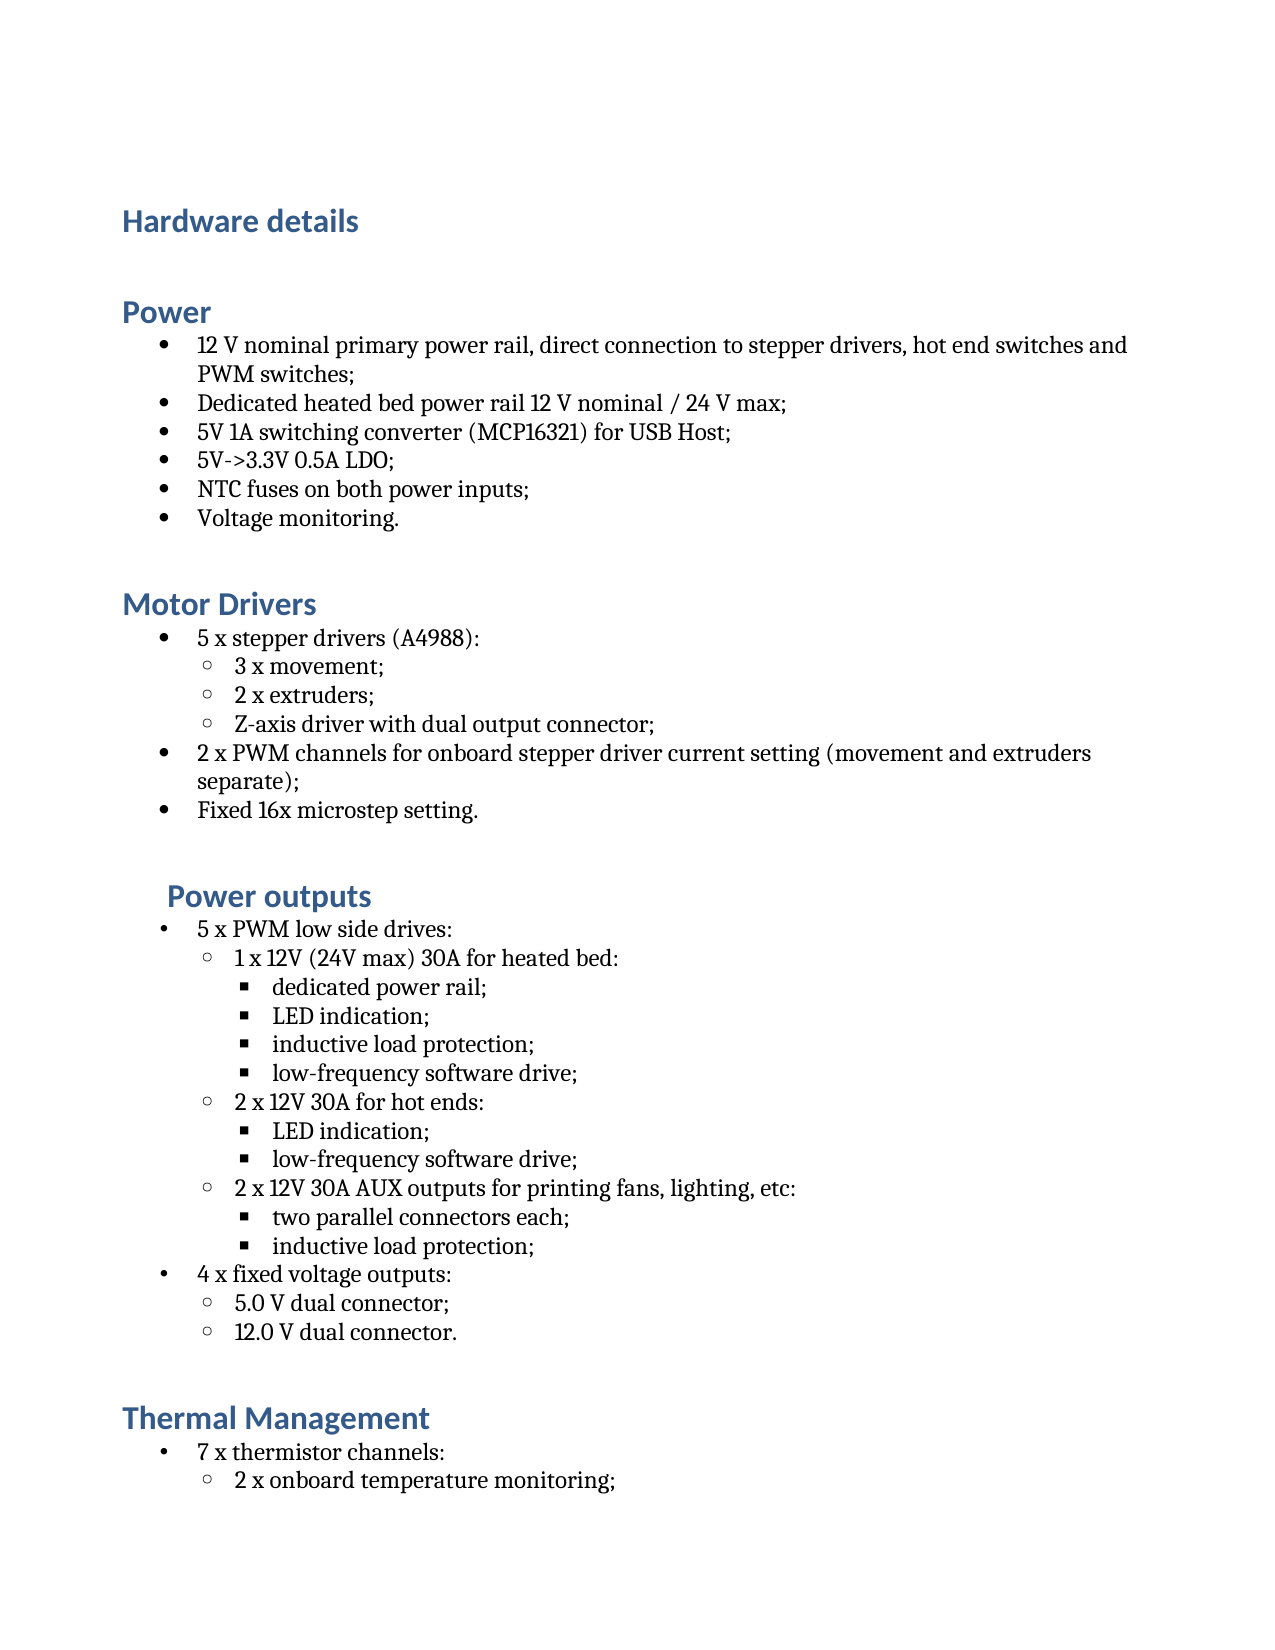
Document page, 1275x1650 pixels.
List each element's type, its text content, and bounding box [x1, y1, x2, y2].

list 2 x extruders; [197, 681, 1157, 710]
list 2 x 12V 30A for hot ends: [197, 1088, 1157, 1117]
list Voltage monitoring. [159, 504, 1157, 533]
list inductive load protection; [234, 1030, 1157, 1059]
subtitle Thermal Management [122, 1397, 1157, 1437]
subtitle Hardware details [122, 200, 1157, 241]
list dedicated power rail; [234, 973, 1157, 1002]
list 2 x 12V 30A AUX outputs for printing fans, lighting, etc: [197, 1174, 1157, 1203]
list 5V->3.3V 0.5A LDO; [159, 446, 1157, 475]
subtitle Motor Drivers [122, 583, 1157, 623]
list NTC fuses on both power inputs; [159, 475, 1157, 504]
subtitle Power [122, 291, 1157, 331]
list low-frequency software drive; [234, 1059, 1157, 1088]
subtitle Power outputs [122, 875, 1157, 915]
list 3 x movement; [197, 652, 1157, 681]
list 12.0 V dual connector. [197, 1318, 1157, 1347]
list low-frequency software drive; [234, 1145, 1157, 1174]
list two parallel connectors each; [234, 1203, 1157, 1232]
list 5V 1A switching converter (MCP16321) for USB Host; [159, 418, 1157, 446]
list 5 x PWM low side drives: [159, 915, 1157, 944]
list 5 x stepper drivers (A4988): [159, 623, 1157, 652]
list 7 x thermistor channels: [159, 1437, 1157, 1466]
list 2 x PWM channels for onboard stepper driver current setting (movement and extruders separate); [159, 738, 1157, 796]
list LED indication; [234, 1117, 1157, 1145]
list Fixed 16x microstep setting. [159, 796, 1157, 825]
list inductive load protection; [234, 1232, 1157, 1260]
list LED indication; [234, 1002, 1157, 1030]
list 12 V nominal primary power rail, direct connection to stepper drivers, hot end switches and PWM switches; [159, 331, 1157, 389]
list 2 x onboard temperature monitoring; [197, 1466, 1157, 1495]
list Z-axis driver with dual output connector; [197, 710, 1157, 738]
list 4 x fixed voltage outputs: [159, 1260, 1157, 1289]
list 5.0 V dual connector; [197, 1289, 1157, 1318]
list 1 x 12V (24V max) 30A for heated bed: [197, 944, 1157, 973]
list Dedicated heated bed power rail 12 V nominal / 24 V max; [159, 389, 1157, 418]
